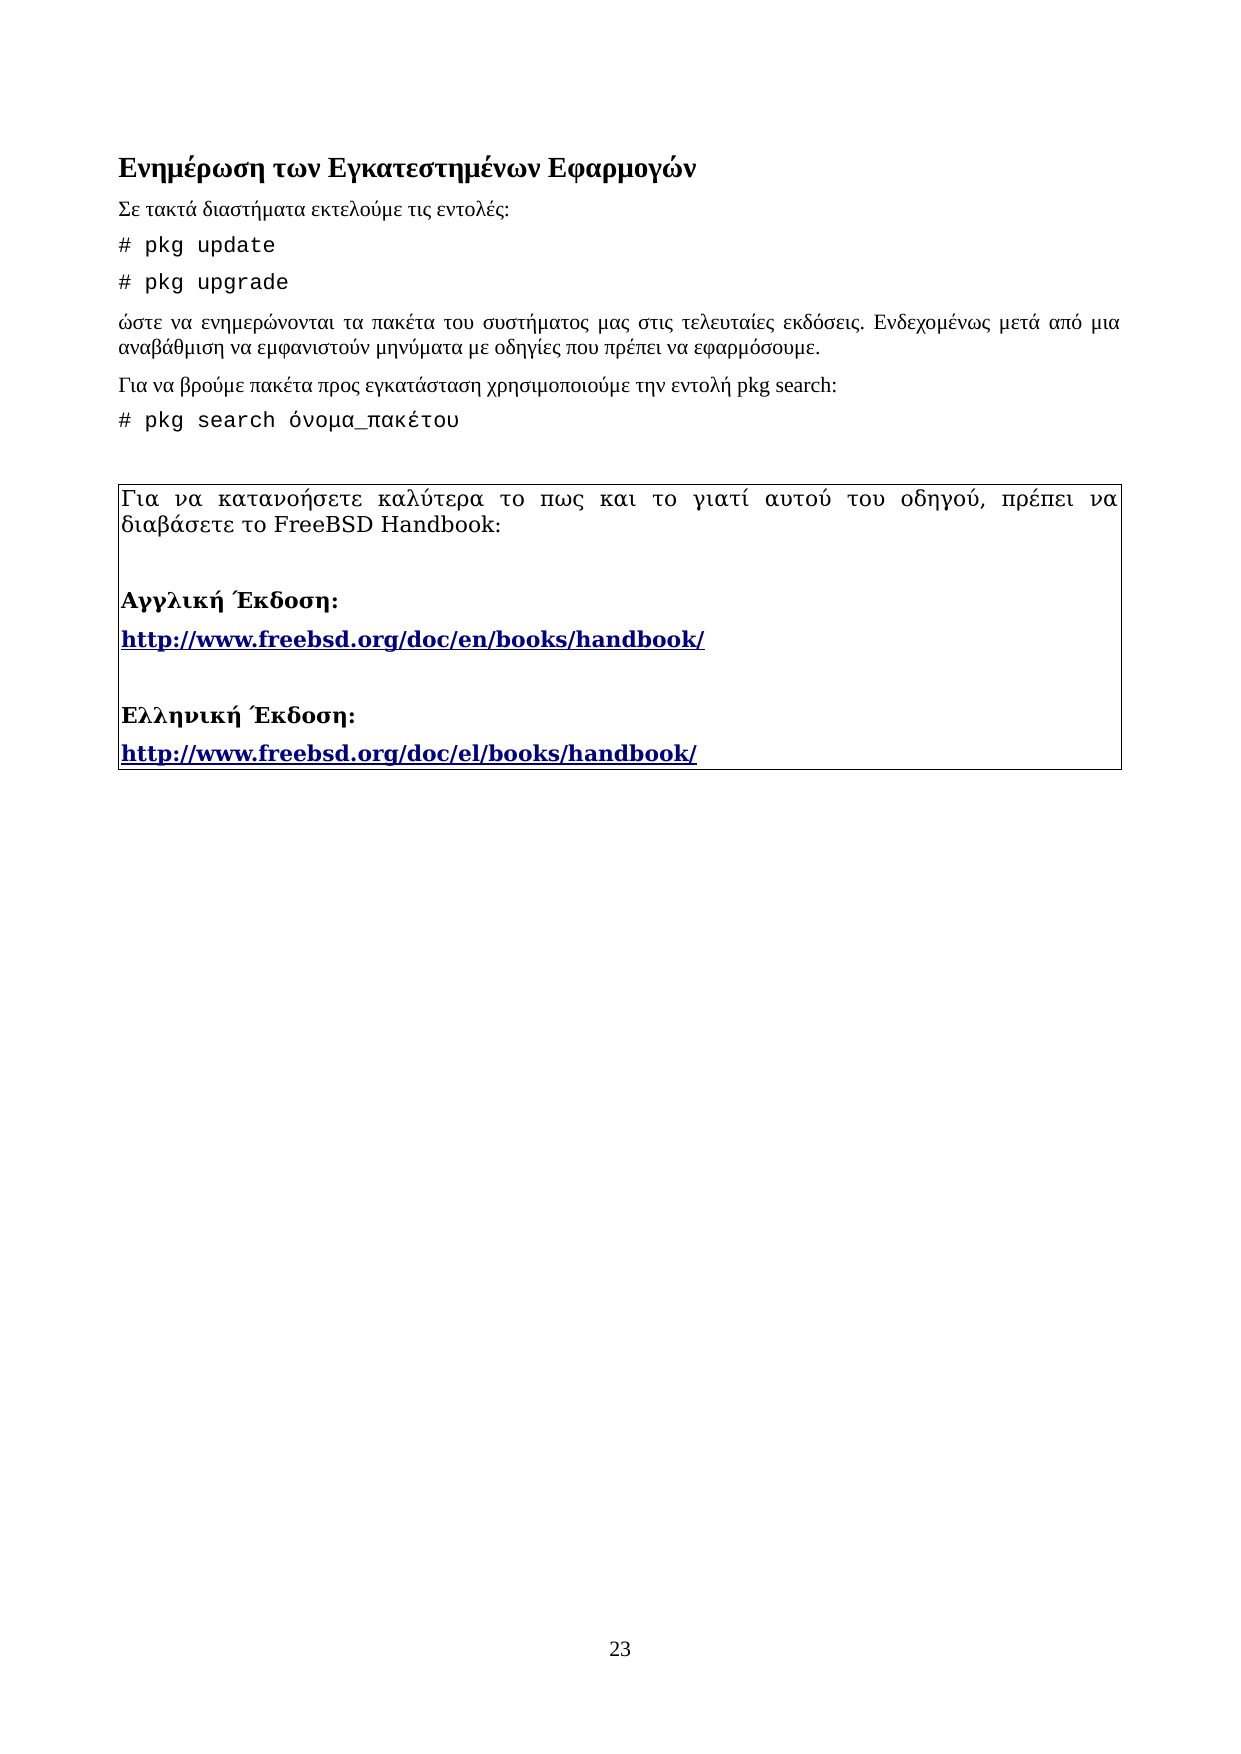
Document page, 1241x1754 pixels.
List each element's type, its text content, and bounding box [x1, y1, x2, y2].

text http://www.freebsd.org/doc/en/books/handbook/ [119, 624, 1121, 652]
subtitle Ενημέρωση των Εγκατεστημένων Εφαρμογών [118, 150, 1122, 184]
text Αγγλική Έκδοση: [119, 586, 1121, 614]
text # pkg upgrade [118, 271, 1122, 296]
text Για να βρούμε πακέτα προς εγκατάσταση χρησιμοποιούμε την εντολή pkg search: [118, 372, 1122, 397]
text Για να κατανοήσετε καλύτερα το πως και το γιατί αυτού του οδηγού, πρέπει να διαβάσετε το FreeBSD Handbook: [119, 485, 1121, 538]
text http://www.freebsd.org/doc/el/books/handbook/ [119, 739, 1121, 769]
text Σε τακτά διαστήματα εκτελούμε τις εντολές: [118, 196, 1122, 222]
text # pkg search όνομα_πακέτου [118, 409, 1122, 434]
text Ελληνική Έκδοση: [119, 700, 1121, 729]
text ώστε να ενημερώνονται τα πακέτα του συστήματος μας στις τελευταίες εκδόσεις. Ενδεχομένως μετά από μια αναβάθμιση να εμφανιστούν μηνύματα με οδηγίες που πρέπει να εφαρμόσουμε. [118, 309, 1122, 359]
text # pkg update [118, 234, 1122, 259]
